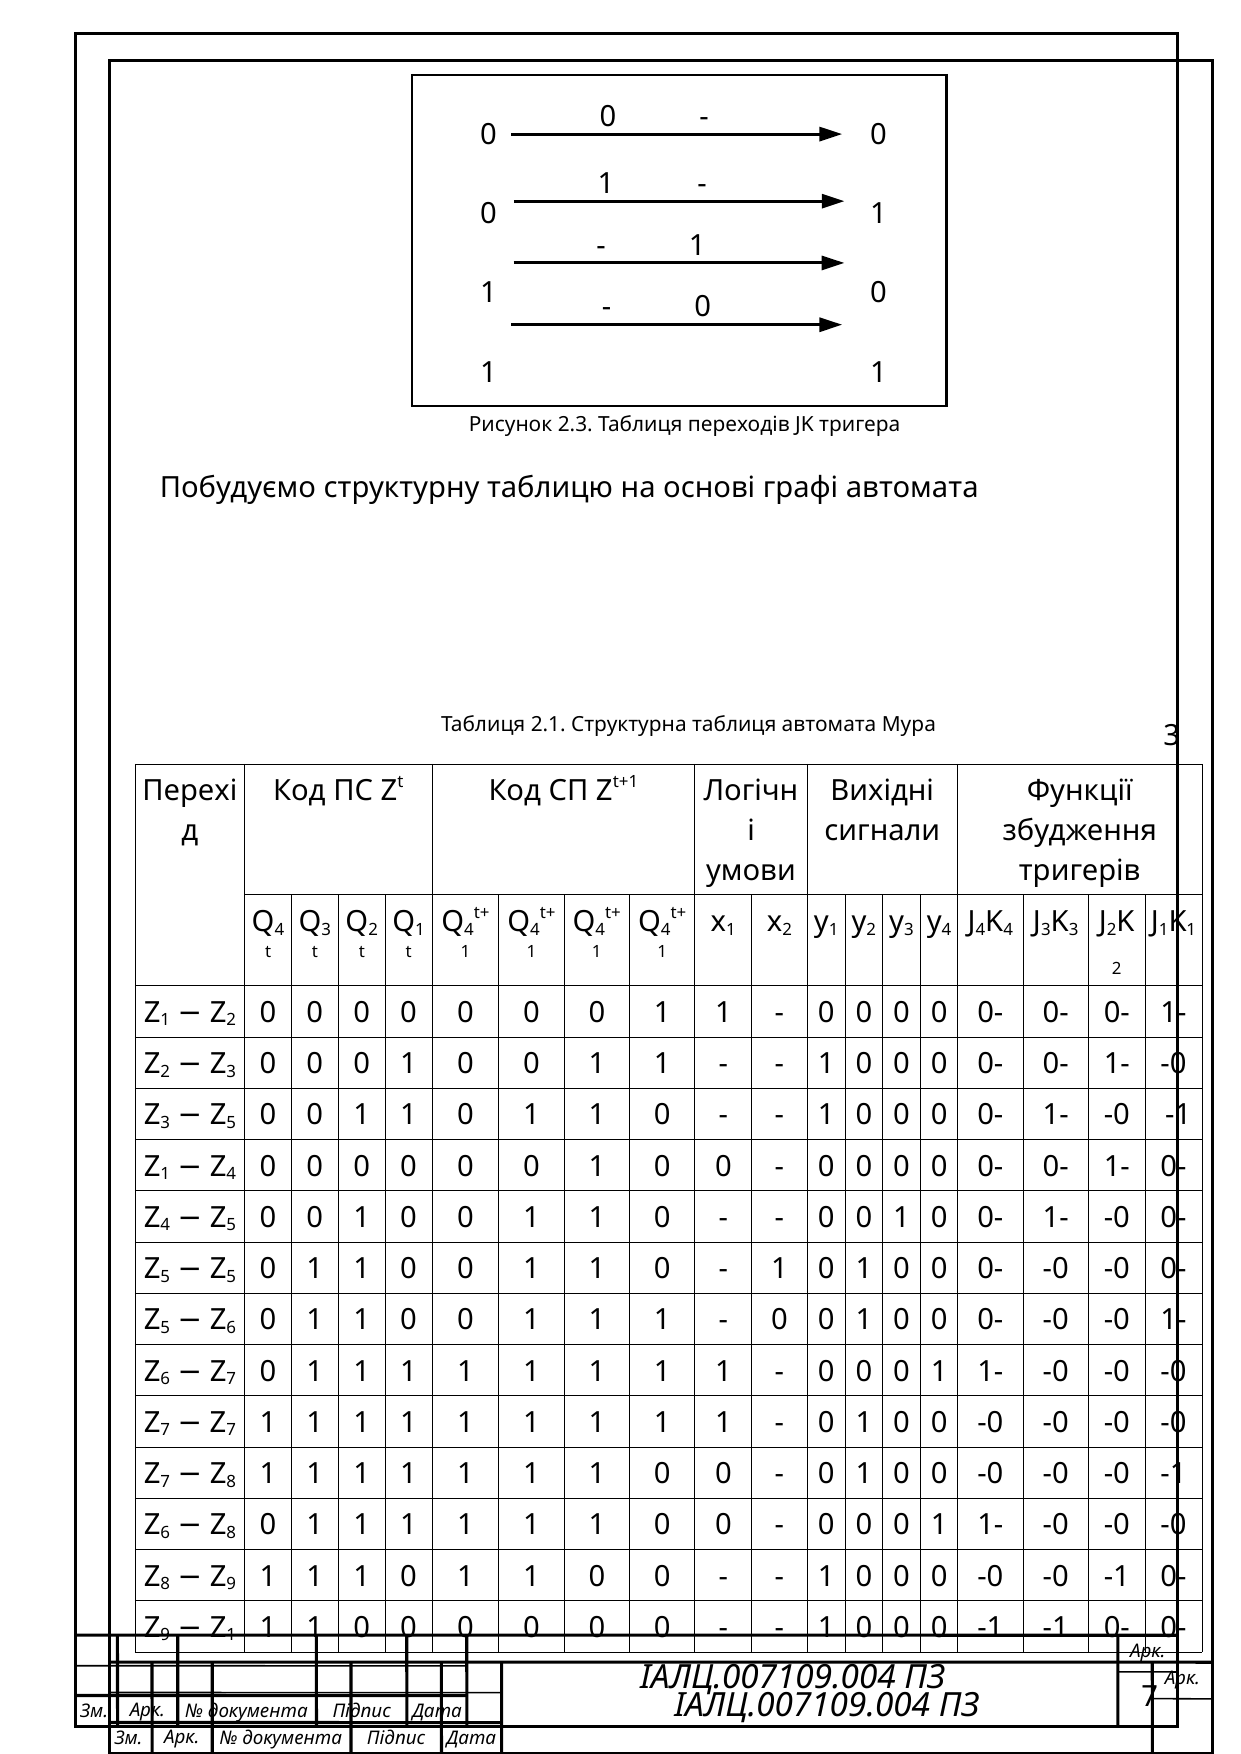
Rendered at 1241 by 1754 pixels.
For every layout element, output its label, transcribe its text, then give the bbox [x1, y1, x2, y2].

table_cell -0 [1024, 1499, 1088, 1549]
table_cell 1 [499, 1550, 564, 1600]
table_cell 0 [883, 1550, 920, 1600]
table_cell 0 [695, 1448, 751, 1498]
table_cell x2 [752, 895, 807, 985]
table_cell 1 [565, 1140, 629, 1190]
table_cell 0 [808, 1243, 845, 1293]
table_cell 0 [883, 1089, 920, 1139]
table_cell 1 [565, 1191, 629, 1242]
table_cell -1 [1146, 1089, 1176, 1139]
table_cell 0 [808, 1396, 845, 1447]
table_cell 0 [592, 1618, 601, 1633]
table_cell - [695, 1637, 751, 1652]
table_cell 0 [386, 1637, 405, 1652]
table_cell Q2t [339, 895, 385, 985]
table_cell 1 [499, 1191, 564, 1242]
table_cell - [752, 1550, 807, 1600]
table_cell 1 [339, 1345, 385, 1395]
table_cell 1 [499, 1345, 564, 1395]
table_cell 0- [958, 1089, 1023, 1139]
table_cell 0 [630, 1550, 694, 1600]
table_cell 1 [499, 1089, 564, 1139]
table_cell J1K1 [1146, 895, 1176, 985]
table_cell -0 [1024, 1294, 1088, 1344]
table_cell 0 [883, 1448, 920, 1498]
table_cell 0 [883, 986, 920, 1037]
table_cell 1 [245, 1448, 291, 1498]
table_cell 1 [565, 1396, 629, 1447]
table_header [1179, 765, 1202, 894]
table_cell 0 [339, 1140, 385, 1190]
table_cell 1 [630, 1345, 694, 1395]
table_cell 0 [846, 1038, 882, 1088]
table_cell 1 [339, 1550, 385, 1600]
table_cell 1 [245, 1637, 291, 1652]
table_cell 1 [921, 1345, 957, 1395]
table_cell 1 [565, 1499, 629, 1549]
table_cell -0 [1146, 1499, 1176, 1549]
table_cell Z1 − Z2 [136, 986, 244, 1037]
table_cell y1 [808, 895, 845, 985]
table_cell - [752, 1140, 807, 1190]
table_cell - [695, 1038, 751, 1088]
table_cell 1 [339, 1243, 385, 1293]
table_cell 1 [808, 1089, 845, 1139]
table_cell 0 [339, 1637, 385, 1652]
table_cell 0 [433, 1243, 498, 1293]
table_header Код СП Zt+1 [433, 765, 694, 894]
table_cell 0 [883, 1601, 920, 1633]
table_cell 0- [1089, 1601, 1145, 1633]
table_cell 0 [499, 1637, 564, 1652]
table_cell 0 [386, 1550, 432, 1600]
table_cell 0 [433, 1601, 498, 1633]
table_cell -0 [1089, 1191, 1145, 1242]
table_cell Q4t [245, 895, 291, 985]
table_cell -0 [1089, 1448, 1145, 1498]
table_cell - [752, 1191, 807, 1242]
table_cell 0 [245, 1294, 291, 1344]
table_cell 0- [1024, 986, 1088, 1037]
table_cell 0 [565, 1550, 629, 1600]
table_cell 1 [292, 1637, 314, 1652]
table_cell 0 [499, 1601, 564, 1633]
table_cell 1 [386, 1038, 432, 1088]
table_cell 1 [499, 1499, 564, 1549]
table_cell - [752, 1089, 807, 1139]
table_cell 0 [846, 1191, 882, 1242]
table_header Функції збудження тригерів [958, 765, 1176, 894]
table_cell 1 [386, 1089, 432, 1139]
table_cell 0 [883, 1243, 920, 1293]
table_cell 1- [1179, 986, 1202, 1037]
table_cell - [752, 986, 807, 1037]
table_cell 0 [897, 1618, 906, 1633]
table_cell 0 [846, 986, 882, 1037]
table_cell 0 [921, 1448, 957, 1498]
table_cell 1- [1179, 1294, 1202, 1344]
table_cell 0 [883, 1294, 920, 1344]
table_cell 0- [1146, 1550, 1176, 1600]
table_cell -0 [1179, 1345, 1202, 1395]
table_cell J3K3 [1024, 895, 1088, 985]
table_cell 0 [292, 1038, 338, 1088]
table_cell 1- [1146, 986, 1176, 1037]
table_cell 0 [433, 1038, 498, 1088]
table_cell 0 [630, 1601, 694, 1633]
table_cell 0 [292, 1191, 338, 1242]
table_cell Z7 − Z8 [136, 1448, 244, 1498]
table_cell 1 [499, 1448, 564, 1498]
table_cell -0 [1089, 1396, 1145, 1447]
table_cell 1 [565, 1089, 629, 1139]
table_cell -0 [1024, 1345, 1088, 1395]
table_cell 0 [630, 1089, 694, 1139]
table_cell - [752, 1345, 807, 1395]
table_cell -0 [1146, 1396, 1176, 1447]
table_cell 0 [808, 1140, 845, 1190]
table_cell 0- [1179, 1191, 1202, 1242]
table_cell -0 [1179, 1038, 1202, 1088]
table_cell -0 [1089, 1089, 1145, 1139]
table_cell 0- [1146, 1243, 1176, 1293]
table_cell 0 [469, 1637, 498, 1652]
table_cell - [752, 1499, 807, 1549]
table_cell 0 [339, 1601, 385, 1633]
table_cell 1 [499, 1396, 564, 1447]
table_cell - [695, 1550, 751, 1600]
table_cell 0 [883, 1637, 920, 1652]
table_cell - [695, 1089, 751, 1139]
table_cell 0 [846, 1637, 882, 1652]
table_cell 1 [695, 986, 751, 1037]
table_cell 1 [318, 1637, 338, 1652]
table_cell 0 [921, 1637, 957, 1652]
table_cell 1 [883, 1191, 920, 1242]
table_cell 0- [1164, 1618, 1173, 1633]
table_cell 0 [883, 1140, 920, 1190]
table_cell 1 [565, 1448, 629, 1498]
table_cell Q4t+1 [433, 895, 498, 985]
table_cell y4 [921, 895, 957, 985]
table_cell 1 [245, 1396, 291, 1447]
table_cell 1- [958, 1499, 1023, 1549]
table_cell 1 [846, 1294, 882, 1344]
table_cell 0- [1107, 1618, 1116, 1633]
table_cell 0 [433, 1089, 498, 1139]
table_cell 0 [921, 1396, 957, 1447]
table_cell 1 [386, 1448, 432, 1498]
table_cell -1 [1024, 1637, 1088, 1652]
table_cell 1 [499, 1294, 564, 1344]
table_cell x1 [695, 895, 751, 985]
table_cell 0 [808, 1191, 845, 1242]
table_cell 0 [808, 1345, 845, 1395]
table_cell 1 [433, 1499, 498, 1549]
table_cell 0- [1146, 1191, 1176, 1242]
table_cell Z5 − Z5 [136, 1243, 244, 1293]
table_cell 0 [433, 1191, 498, 1242]
table_cell 1- [1146, 1294, 1176, 1344]
table_cell 1 [846, 1448, 882, 1498]
table_cell 1 [695, 1345, 751, 1395]
table_cell Z4 − Z5 [136, 1191, 244, 1242]
table_header Вихідні сигнали [808, 765, 957, 894]
table_cell 1 [292, 1294, 338, 1344]
table_cell Z9 − Z1 [180, 1637, 244, 1652]
table_cell 0- [958, 1140, 1023, 1190]
table_cell - [752, 1448, 807, 1498]
table_cell 0- [1179, 1601, 1202, 1652]
table_cell J1K1 [1179, 895, 1202, 985]
table_cell 0 [245, 1089, 291, 1139]
table_cell 0 [245, 1038, 291, 1088]
table_cell -0 [958, 1396, 1023, 1447]
table_cell 0 [292, 986, 338, 1037]
table_cell -0 [1024, 1243, 1088, 1293]
table_cell 0 [565, 1601, 629, 1633]
table_cell Z6 − Z7 [136, 1345, 244, 1395]
table_cell 1 [339, 1089, 385, 1139]
table_cell 0- [1179, 1550, 1202, 1600]
table_cell -0 [1024, 1550, 1088, 1600]
table_cell 0 [808, 986, 845, 1037]
table_cell 0- [1120, 1637, 1145, 1652]
table_cell 0 [245, 1191, 291, 1242]
table_cell 1 [292, 1601, 338, 1633]
table_cell 0 [883, 1499, 920, 1549]
table_cell 1 [565, 1038, 629, 1088]
table_cell -0 [1024, 1396, 1088, 1447]
table_cell 0 [630, 1191, 694, 1242]
table_cell 1- [958, 1345, 1023, 1395]
table_cell 0 [846, 1601, 882, 1633]
table_cell 0- [1146, 1140, 1176, 1190]
table_cell 0- [1024, 1140, 1088, 1190]
table_cell 1 [339, 1396, 385, 1447]
table_header Код ПС Zt [245, 765, 432, 894]
table_cell 1 [808, 1038, 845, 1088]
table_cell -0 [1179, 1499, 1202, 1549]
text Побудуємо структурну таблицю на основі графі автомата [159, 466, 1114, 506]
table_cell 1 [292, 1243, 338, 1293]
table_cell 0 [752, 1294, 807, 1344]
table_cell 0 [245, 1140, 291, 1190]
table_cell Z1 − Z4 [136, 1140, 244, 1190]
table_cell 0 [846, 1089, 882, 1139]
table_cell -0 [1089, 1499, 1145, 1549]
table_cell 0 [339, 1038, 385, 1088]
table_cell Q4t+1 [565, 895, 629, 985]
table_cell 1 [292, 1396, 338, 1447]
table_cell 1 [386, 1345, 432, 1395]
table_cell 1 [630, 1294, 694, 1344]
table_cell - [695, 1294, 751, 1344]
table_cell 0 [846, 1499, 882, 1549]
table_cell 0 [657, 1618, 666, 1633]
table_cell -0 [1179, 1396, 1202, 1447]
table_cell 0 [499, 1038, 564, 1088]
table_cell -0 [1024, 1448, 1088, 1498]
table_header Перехід [136, 765, 244, 985]
table_cell 0 [386, 1601, 432, 1633]
table_cell 0 [921, 1550, 957, 1600]
table_cell 0 [245, 1345, 291, 1395]
table_cell 1 [808, 1550, 845, 1600]
table_cell - [752, 1601, 807, 1633]
table_cell -1 [1146, 1448, 1176, 1498]
table_cell Q4t+1 [499, 895, 564, 985]
table_cell 0 [386, 1294, 432, 1344]
table_cell 1 [695, 1396, 751, 1447]
table_cell - [695, 1243, 751, 1293]
table_cell -1 [1089, 1550, 1145, 1600]
table_cell 0 [386, 1243, 432, 1293]
table_cell Z2 − Z3 [136, 1038, 244, 1088]
table_cell 1 [292, 1345, 338, 1395]
table_cell 1 [565, 1243, 629, 1293]
table_cell 0- [1089, 1637, 1116, 1652]
table_cell - [752, 1637, 807, 1652]
table_cell -0 [1146, 1345, 1176, 1395]
table_cell 0 [357, 1618, 366, 1633]
table_cell 0- [1146, 1637, 1176, 1652]
table_cell 1 [339, 1294, 385, 1344]
table_cell 1 [846, 1243, 882, 1293]
table_cell 0 [245, 1243, 291, 1293]
table_cell 0 [527, 1618, 536, 1633]
table_cell 1 [433, 1345, 498, 1395]
table_cell 0 [292, 1089, 338, 1139]
table_cell 0- [958, 1191, 1023, 1242]
table_cell 0 [433, 1294, 498, 1344]
table_cell 1 [808, 1637, 845, 1652]
table_cell Z6 − Z8 [136, 1499, 244, 1549]
table_cell 1 [433, 1396, 498, 1447]
table_cell 1 [386, 1396, 432, 1447]
table_cell 0- [958, 1243, 1023, 1293]
table_cell 0 [461, 1618, 470, 1633]
table_cell -1 [1179, 1089, 1202, 1139]
table_cell 1 [433, 1550, 498, 1600]
table_cell Z9 − Z1 [136, 1601, 244, 1633]
table_cell 0 [808, 1499, 845, 1549]
table_cell 1- [1024, 1089, 1088, 1139]
table_cell 0- [958, 1038, 1023, 1088]
table_cell 0 [433, 1637, 465, 1652]
table_cell 0 [386, 1191, 432, 1242]
table_cell 1 [433, 1448, 498, 1498]
table_cell - [752, 1396, 807, 1447]
table_cell 0 [630, 1448, 694, 1498]
table_cell 0 [846, 1550, 882, 1600]
table_cell 1 [565, 1345, 629, 1395]
table_cell 1 [386, 1499, 432, 1549]
table_cell Z8 − Z9 [136, 1550, 244, 1600]
table_header J K [413, 76, 945, 405]
table_cell 0 [859, 1618, 868, 1633]
table_cell Z7 − Z7 [136, 1396, 244, 1447]
table_cell 0 [339, 986, 385, 1037]
table_cell 0 [808, 1294, 845, 1344]
table_cell 0 [883, 1345, 920, 1395]
table_cell 0 [921, 986, 957, 1037]
table_cell 1 [339, 1499, 385, 1549]
table_cell -0 [1089, 1243, 1145, 1293]
table_cell -1 [1024, 1601, 1088, 1633]
table_cell 0 [695, 1140, 751, 1190]
table_cell 0 [565, 986, 629, 1037]
table_cell 0 [245, 1499, 291, 1549]
table_cell J2K2 [1089, 895, 1145, 985]
table_cell 0 [921, 1038, 957, 1088]
table_cell Q1t [386, 895, 432, 985]
table_cell 0- [1146, 1601, 1176, 1633]
table_cell 1 [339, 1448, 385, 1498]
table_cell 1 [630, 986, 694, 1037]
table_cell 0 [433, 986, 498, 1037]
table_cell y2 [846, 895, 882, 985]
table_cell 1- [1024, 1191, 1088, 1242]
table_cell 0 [846, 1140, 882, 1190]
table_cell Q3t [292, 895, 338, 985]
table_cell 0 [499, 986, 564, 1037]
table_cell 0 [846, 1345, 882, 1395]
table_cell 0 [245, 986, 291, 1037]
table_cell 1 [245, 1601, 291, 1633]
table_cell 1 [630, 1038, 694, 1088]
table_cell -0 [958, 1448, 1023, 1498]
table_cell 1 [245, 1550, 291, 1600]
table_cell Z5 − Z6 [136, 1294, 244, 1344]
table_cell 0- [1179, 1140, 1202, 1190]
table_cell 0 [934, 1618, 943, 1633]
table_cell J4K4 [958, 895, 1023, 985]
table_cell - [695, 1601, 751, 1633]
table_cell -0 [1089, 1294, 1145, 1344]
table_cell 0- [1179, 1243, 1202, 1293]
table_cell 0 [630, 1637, 694, 1652]
table_cell 0 [921, 1601, 957, 1633]
table_cell 0 [630, 1140, 694, 1190]
table_cell 0 [499, 1140, 564, 1190]
table_cell -0 [1089, 1345, 1145, 1395]
table_cell 0 [883, 1038, 920, 1088]
table_cell 0- [1089, 986, 1145, 1037]
table_cell 0 [921, 1191, 957, 1242]
table_cell 0 [565, 1637, 629, 1652]
table_cell 1- [1089, 1038, 1145, 1088]
table_cell 1 [630, 1396, 694, 1447]
table_cell 1 [292, 1499, 338, 1549]
table_cell 0 [292, 1140, 338, 1190]
table_cell 1- [1089, 1140, 1145, 1190]
table_cell Q4t+1 [630, 895, 694, 985]
table_cell 0- [958, 1294, 1023, 1344]
table_cell - [695, 1191, 751, 1242]
table_cell 0 [386, 986, 432, 1037]
table_cell -0 [958, 1550, 1023, 1600]
table_cell Z3 − Z5 [136, 1089, 244, 1139]
table_cell 0 [630, 1243, 694, 1293]
table_cell 0 [409, 1637, 432, 1652]
table_cell 0 [921, 1089, 957, 1139]
table_cell 0 [386, 1140, 432, 1190]
table_cell y3 [883, 895, 920, 985]
table_cell 0 [433, 1140, 498, 1190]
table_cell 0 [695, 1499, 751, 1549]
table_cell 1 [292, 1550, 338, 1600]
table_cell 1 [499, 1243, 564, 1293]
table_cell 0 [630, 1499, 694, 1549]
table_cell 0 [921, 1243, 957, 1293]
table_cell 0 [404, 1618, 413, 1633]
table_cell -1 [1179, 1448, 1202, 1498]
table_cell 0 [883, 1396, 920, 1447]
table_cell -1 [958, 1601, 1023, 1633]
table_cell 0 [921, 1140, 957, 1190]
table_cell 1 [846, 1396, 882, 1447]
table_header Логічні умови [695, 765, 807, 894]
table_cell 0- [1024, 1038, 1088, 1088]
table_cell -1 [958, 1637, 1023, 1652]
table_cell Z9 − Z1 [136, 1637, 176, 1652]
table_cell 0 [921, 1294, 957, 1344]
table_cell 1 [921, 1499, 957, 1549]
table_cell 0 [808, 1448, 845, 1498]
table_cell -0 [1146, 1038, 1176, 1088]
table_cell 1 [565, 1294, 629, 1344]
table_cell 1 [292, 1448, 338, 1498]
table_cell - [752, 1038, 807, 1088]
table_cell 1 [339, 1191, 385, 1242]
table_cell 0- [958, 986, 1023, 1037]
table_cell 1 [808, 1601, 845, 1633]
table_cell 1 [752, 1243, 807, 1293]
